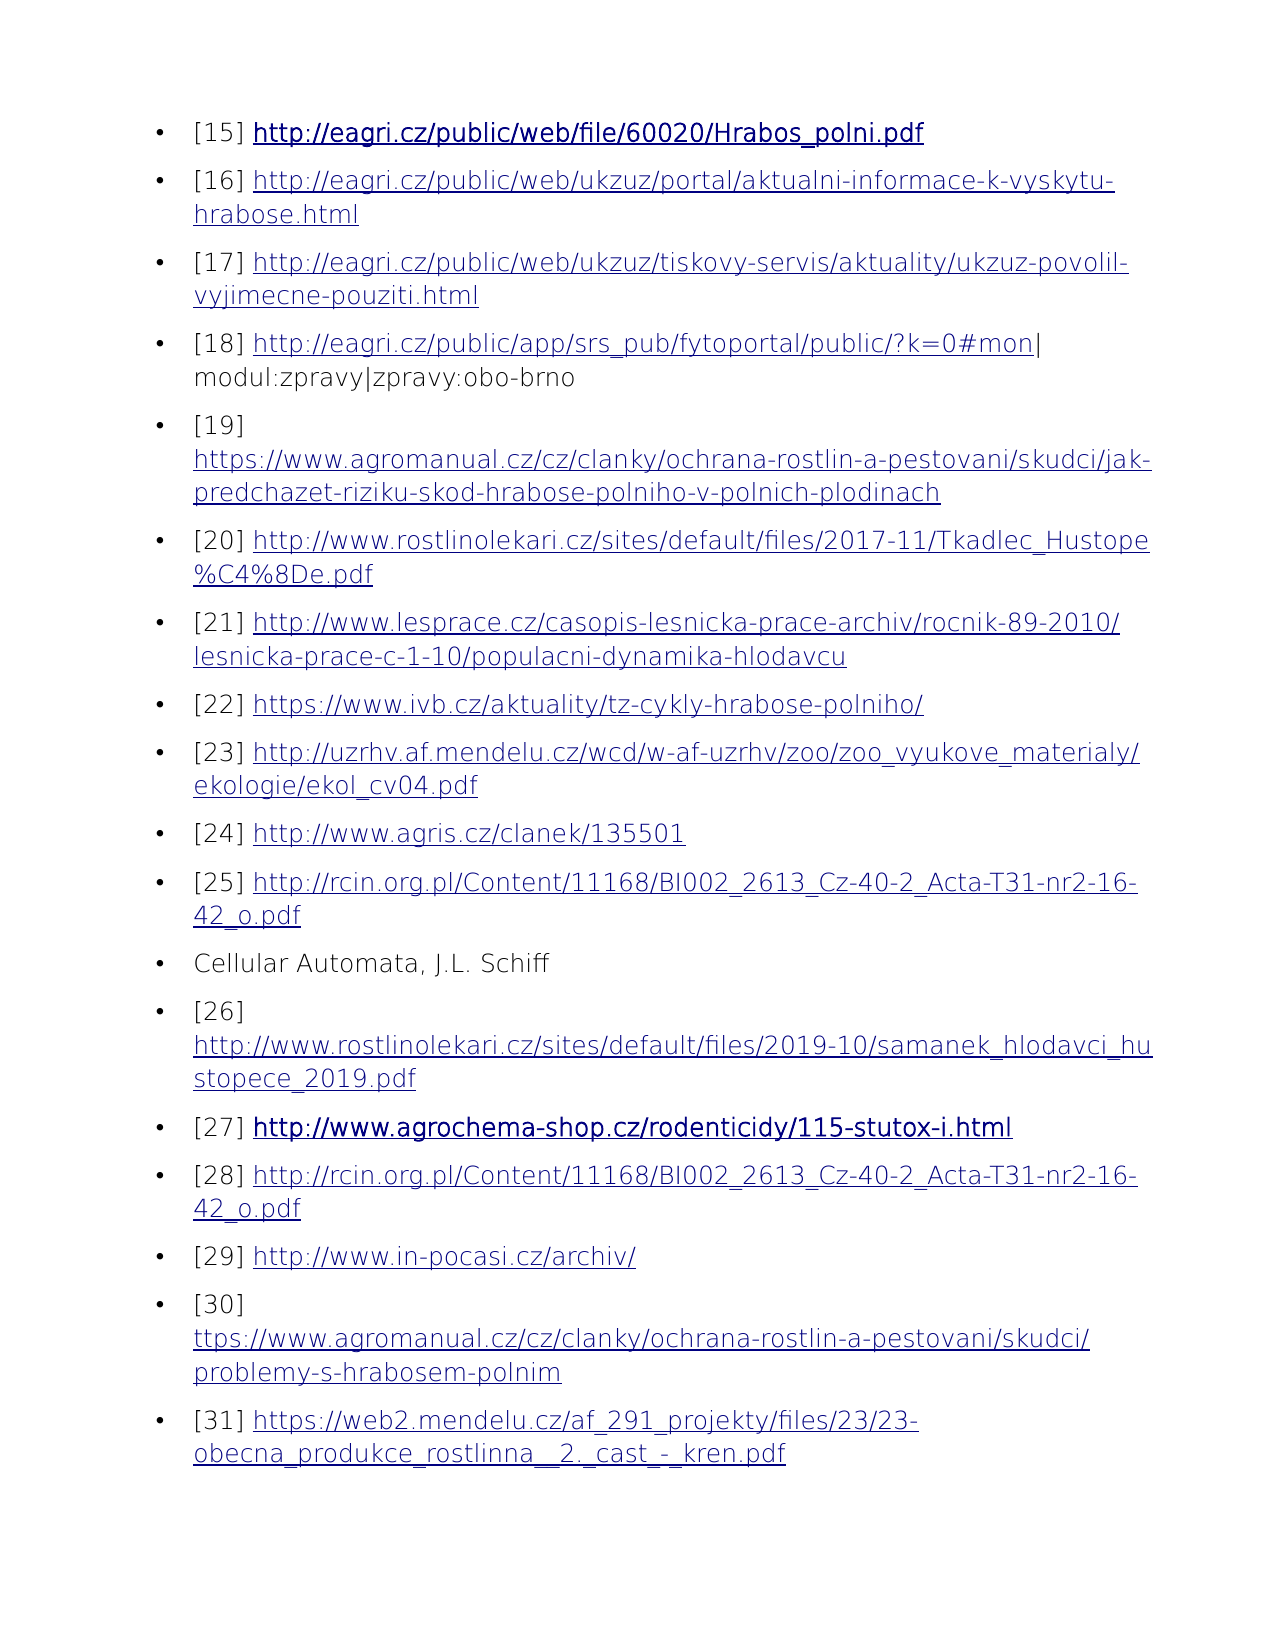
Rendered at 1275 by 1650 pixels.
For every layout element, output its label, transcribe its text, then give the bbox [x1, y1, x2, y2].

list [28] http://rcin.org.pl/Content/11168/BI002_2613_Cz-40-2_Acta-T31-nr2-16-42_o.pdf [156, 1161, 1157, 1223]
list [20] http://www.rostlinolekari.cz/sites/default/files/2017-11/Tkadlec_Hustope%C4%8De.pdf [156, 526, 1157, 589]
list [30] ttps://www.agromanual.cz/cz/clanky/ochrana-rostlin-a-pestovani/skudci/problemy-s-hrabosem-polnim [156, 1291, 1157, 1387]
list [21] http://www.lesprace.cz/casopis-lesnicka-prace-archiv/rocnik-89-2010/lesnicka-prace-c-1-10/populacni-dynamika-hlodavcu [156, 608, 1157, 671]
list [26] http://www.rostlinolekari.cz/sites/default/files/2019-10/samanek_hlodavci_hustopece_2019.pdf [156, 997, 1157, 1094]
list [27] http://www.agrochema-shop.cz/rodenticidy/115-stutox-i.html [156, 1113, 1157, 1142]
list Cellular Automata, J.L. Schiff [156, 949, 1157, 978]
list [25] http://rcin.org.pl/Content/11168/BI002_2613_Cz-40-2_Acta-T31-nr2-16-42_o.pdf [156, 868, 1157, 930]
list [18] http://eagri.cz/public/app/srs_pub/fytoportal/public/?k=0#mon|modul:zpravy|zpravy:obo-brno [156, 329, 1157, 392]
list [31] https://web2.mendelu.cz/af_291_projekty/files/23/23-obecna_produkce_rostlinna__2._cast_-_kren.pdf [156, 1406, 1157, 1468]
list [22] https://www.ivb.cz/aktuality/tz-cykly-hrabose-polniho/ [156, 690, 1157, 719]
list [24] http://www.agris.cz/clanek/135501 [156, 819, 1157, 849]
list [29] http://www.in-pocasi.cz/archiv/ [156, 1242, 1157, 1272]
list [19] https://www.agromanual.cz/cz/clanky/ochrana-rostlin-a-pestovani/skudci/jak-predchazet-riziku-skod-hrabose-polniho-v-polnich-plodinach [156, 411, 1157, 507]
list [15] http://eagri.cz/public/web/file/60020/Hrabos_polni.pdf [156, 118, 1157, 147]
list [17] http://eagri.cz/public/web/ukzuz/tiskovy-servis/aktuality/ukzuz-povolil-vyjimecne-pouziti.html [156, 248, 1157, 311]
list [16] http://eagri.cz/public/web/ukzuz/portal/aktualni-informace-k-vyskytu-hrabose.html [156, 166, 1157, 229]
list [23] http://uzrhv.af.mendelu.cz/wcd/w-af-uzrhv/zoo/zoo_vyukove_materialy/ekologie/ekol_cv04.pdf [156, 738, 1157, 801]
